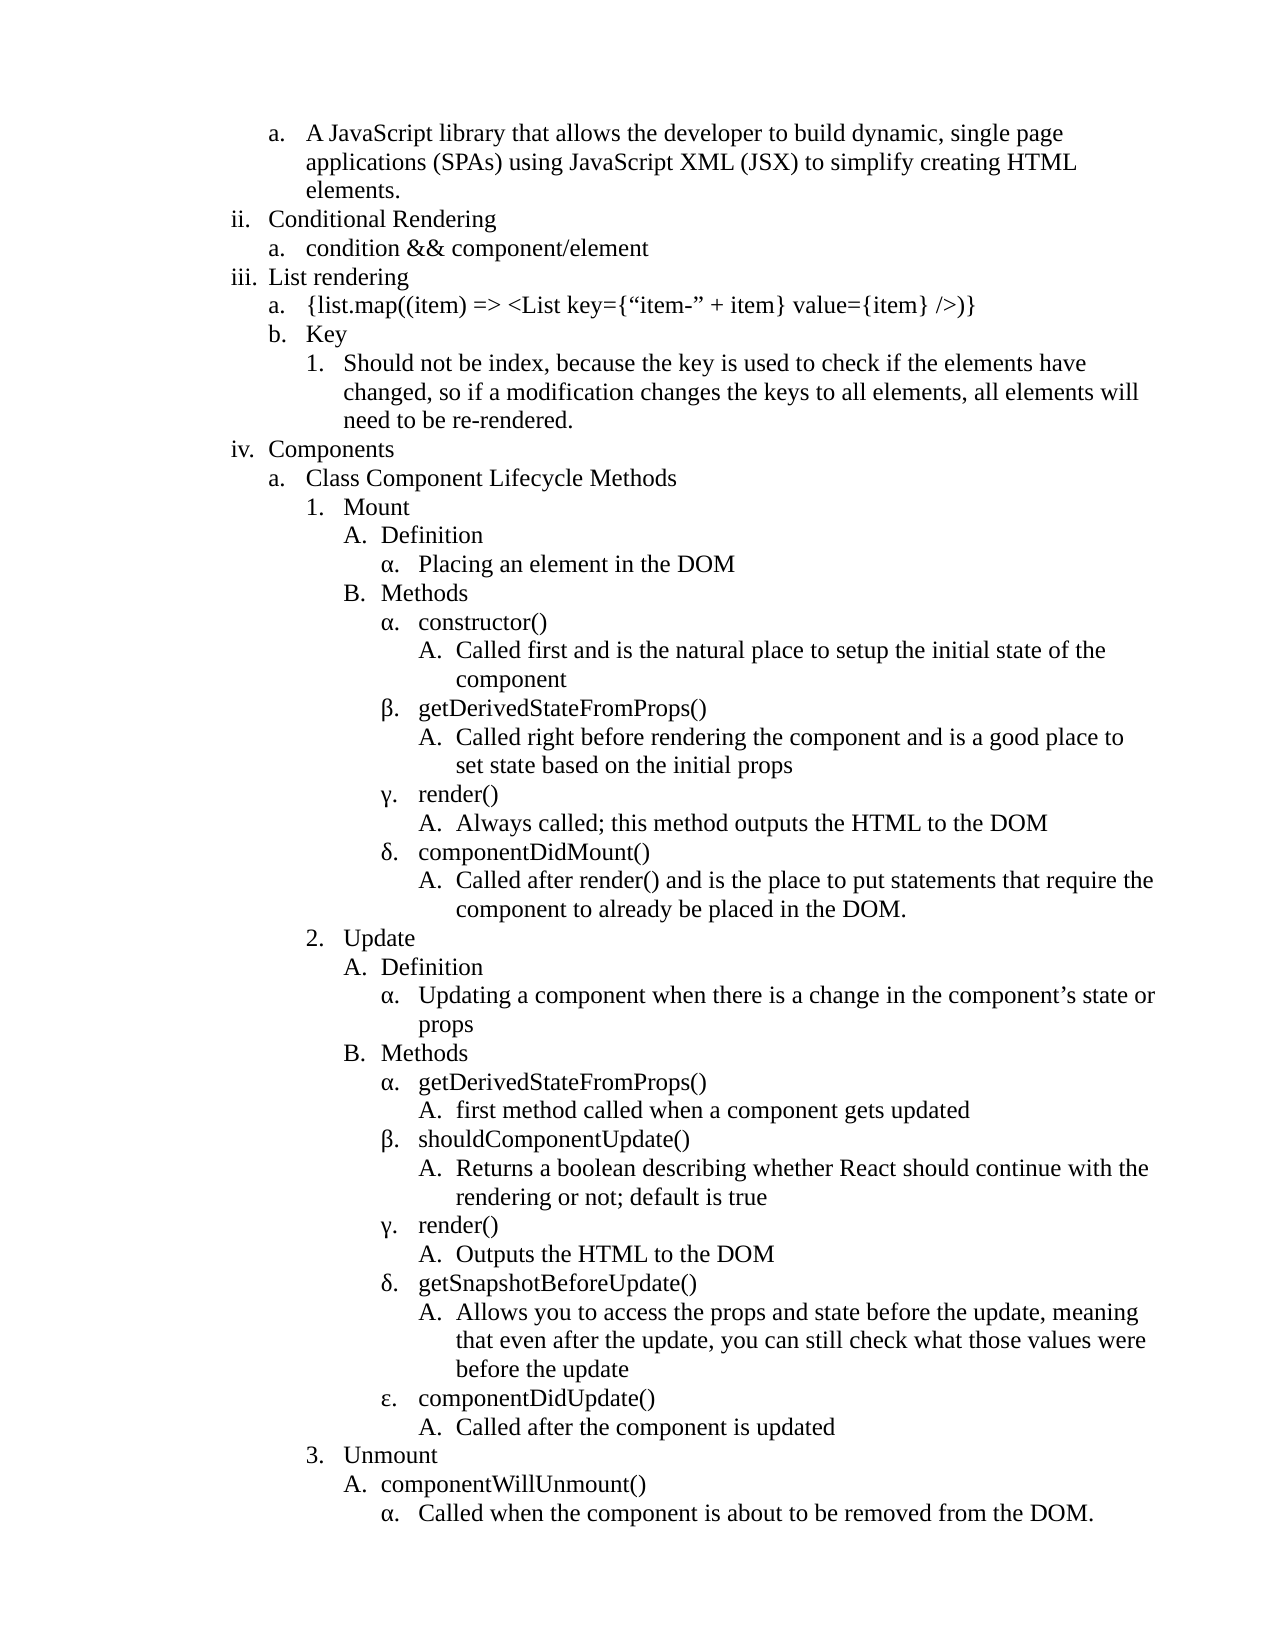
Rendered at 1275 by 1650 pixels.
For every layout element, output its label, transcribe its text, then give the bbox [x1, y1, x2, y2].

list render() [381, 1211, 1157, 1239]
list Called after the component is updated [418, 1412, 1157, 1441]
list Outputs the HTML to the DOM [418, 1239, 1157, 1268]
list getSnapshotBeforeUpdate() [381, 1268, 1157, 1297]
list Update [306, 923, 1157, 952]
list List rendering [231, 262, 1157, 291]
list getDerivedStateFromProps() [381, 1067, 1157, 1096]
list Class Component Lifecycle Methods [268, 463, 1157, 492]
list Updating a component when there is a change in the component’s state or props [381, 981, 1157, 1038]
list Key [268, 319, 1157, 348]
list first method called when a component gets updated [418, 1096, 1157, 1124]
list Mount [306, 492, 1157, 521]
list condition && component/element [268, 233, 1157, 262]
list Called right before rendering the component and is a good place to set state based on the initial props [418, 722, 1157, 779]
list constructor() [381, 607, 1157, 636]
list Called first and is the natural place to setup the initial state of the component [418, 636, 1157, 693]
list Placing an element in the DOM [381, 549, 1157, 578]
list Always called; this method outputs the HTML to the DOM [418, 808, 1157, 837]
list componentDidMount() [381, 837, 1157, 866]
list getDerivedStateFromProps() [381, 693, 1157, 722]
list Should not be index, because the key is used to check if the elements have changed, so if a modification changes the keys to all elements, all elements will need to be re-rendered. [306, 348, 1157, 434]
list Methods [343, 1038, 1157, 1067]
list Allows you to access the props and state before the update, meaning that even after the update, you can still check what those values were before the update [418, 1297, 1157, 1383]
list A JavaScript library that allows the developer to build dynamic, single page applications (SPAs) using JavaScript XML (JSX) to simplify creating HTML elements. [268, 118, 1157, 204]
list shouldComponentUpdate() [381, 1124, 1157, 1153]
list {list.map((item) => <List key={“item-” + item} value={item} />)} [268, 291, 1157, 319]
list Methods [343, 578, 1157, 607]
list Conditional Rendering [231, 204, 1157, 233]
list render() [381, 779, 1157, 808]
list Called after render() and is the place to put statements that require the component to already be placed in the DOM. [418, 866, 1157, 923]
list Unmount [306, 1441, 1157, 1469]
list componentWillUnmount() [343, 1469, 1157, 1498]
list componentDidUpdate() [381, 1383, 1157, 1412]
list Called when the component is about to be removed from the DOM. [381, 1498, 1157, 1527]
list Returns a boolean describing whether React should continue with the rendering or not; default is true [418, 1153, 1157, 1211]
list Definition [343, 521, 1157, 549]
list Definition [343, 952, 1157, 981]
list Components [231, 434, 1157, 463]
